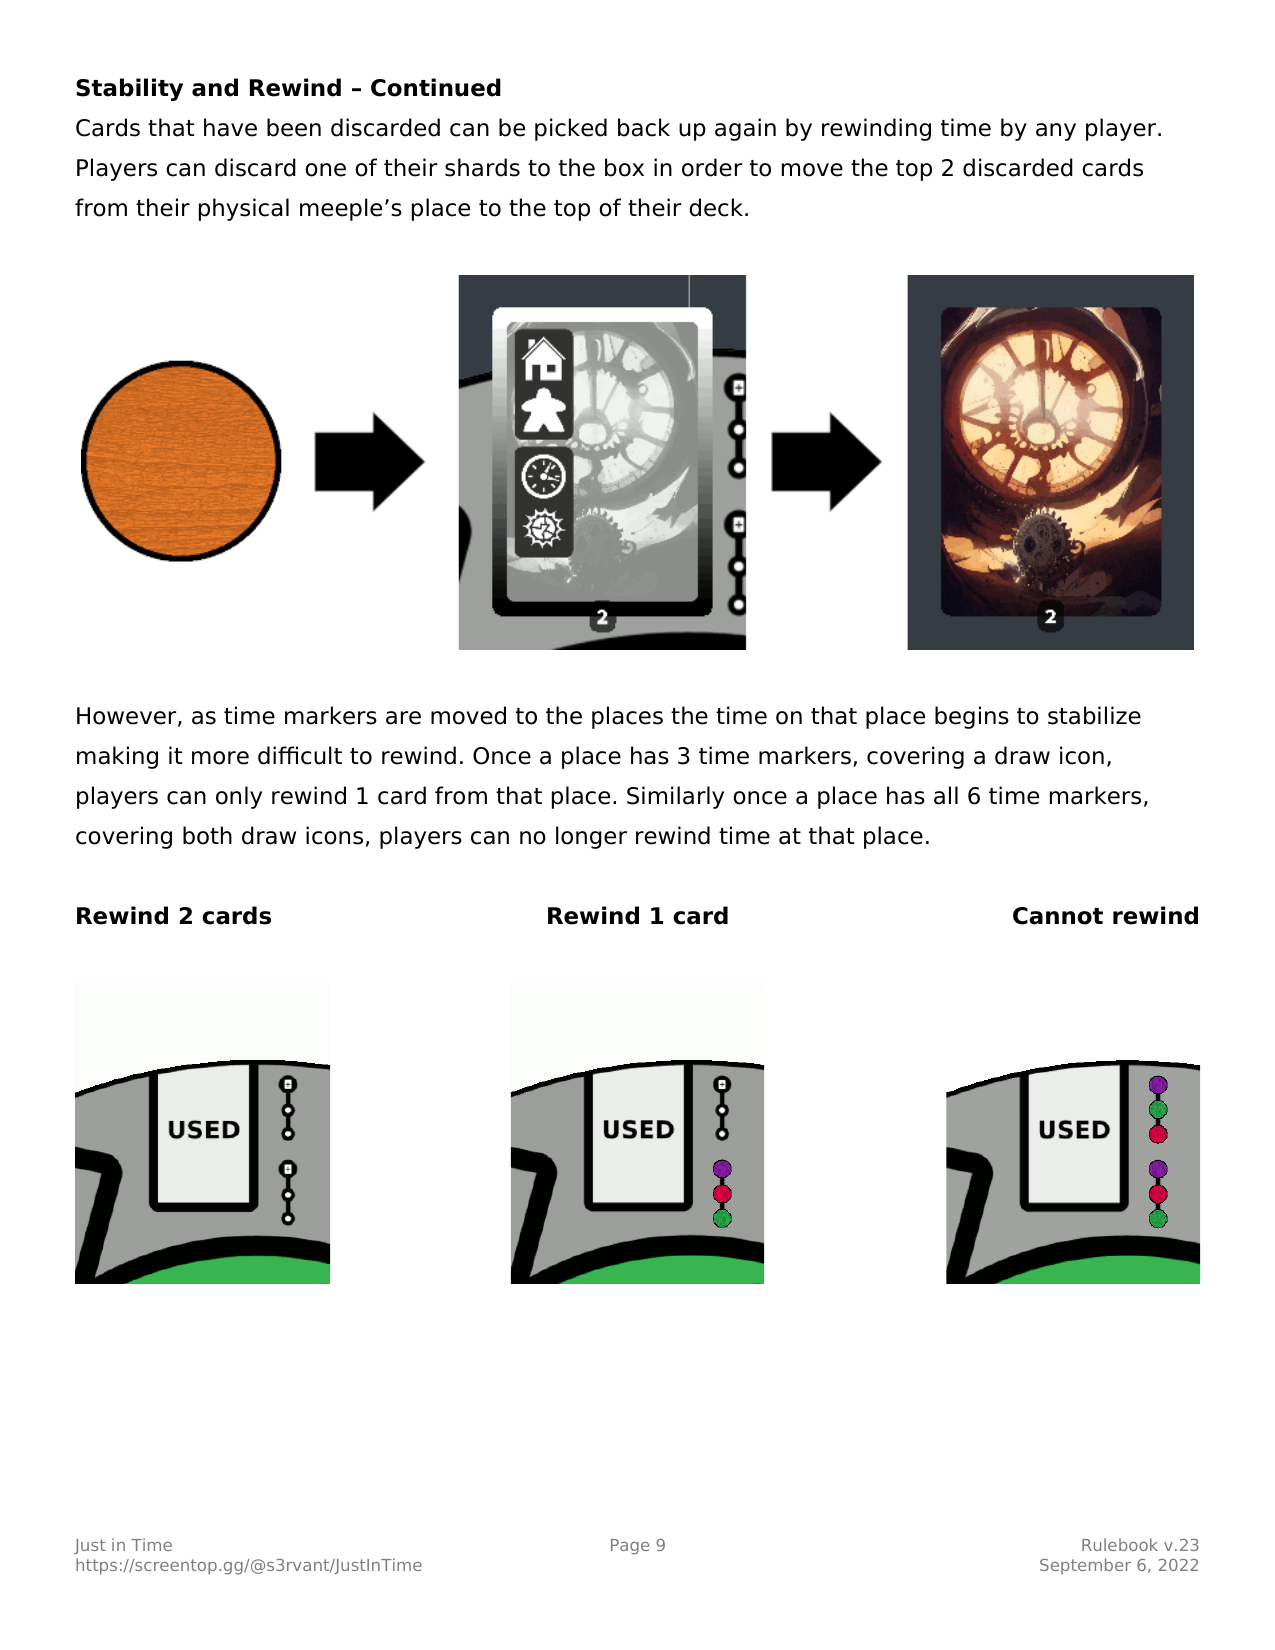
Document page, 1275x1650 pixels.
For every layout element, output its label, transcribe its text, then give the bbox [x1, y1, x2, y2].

text Rewind 2 cards Rewind 1 card Cannot rewind [75, 903, 1200, 930]
picture [946, 983, 1200, 1284]
text Stability and Rewind – Continued [75, 75, 1200, 102]
picture [75, 983, 331, 1284]
picture [510, 983, 765, 1284]
text However, as time markers are moved to the places the time on that place begins to stabilize making it more difficult to rewind. Once a place has 3 time markers, covering a draw icon, players can only rewind 1 card from that place. Similarly once a place has all 6 time markers, covering both draw icons, players can no longer rewind time at that place. [75, 703, 1200, 850]
picture [81, 275, 1194, 650]
text Cards that have been discarded can be picked back up again by rewinding time by any player. Players can discard one of their shards to the box in order to move the top 2 discarded cards from their physical meeple’s place to the top of their deck. [75, 115, 1200, 222]
